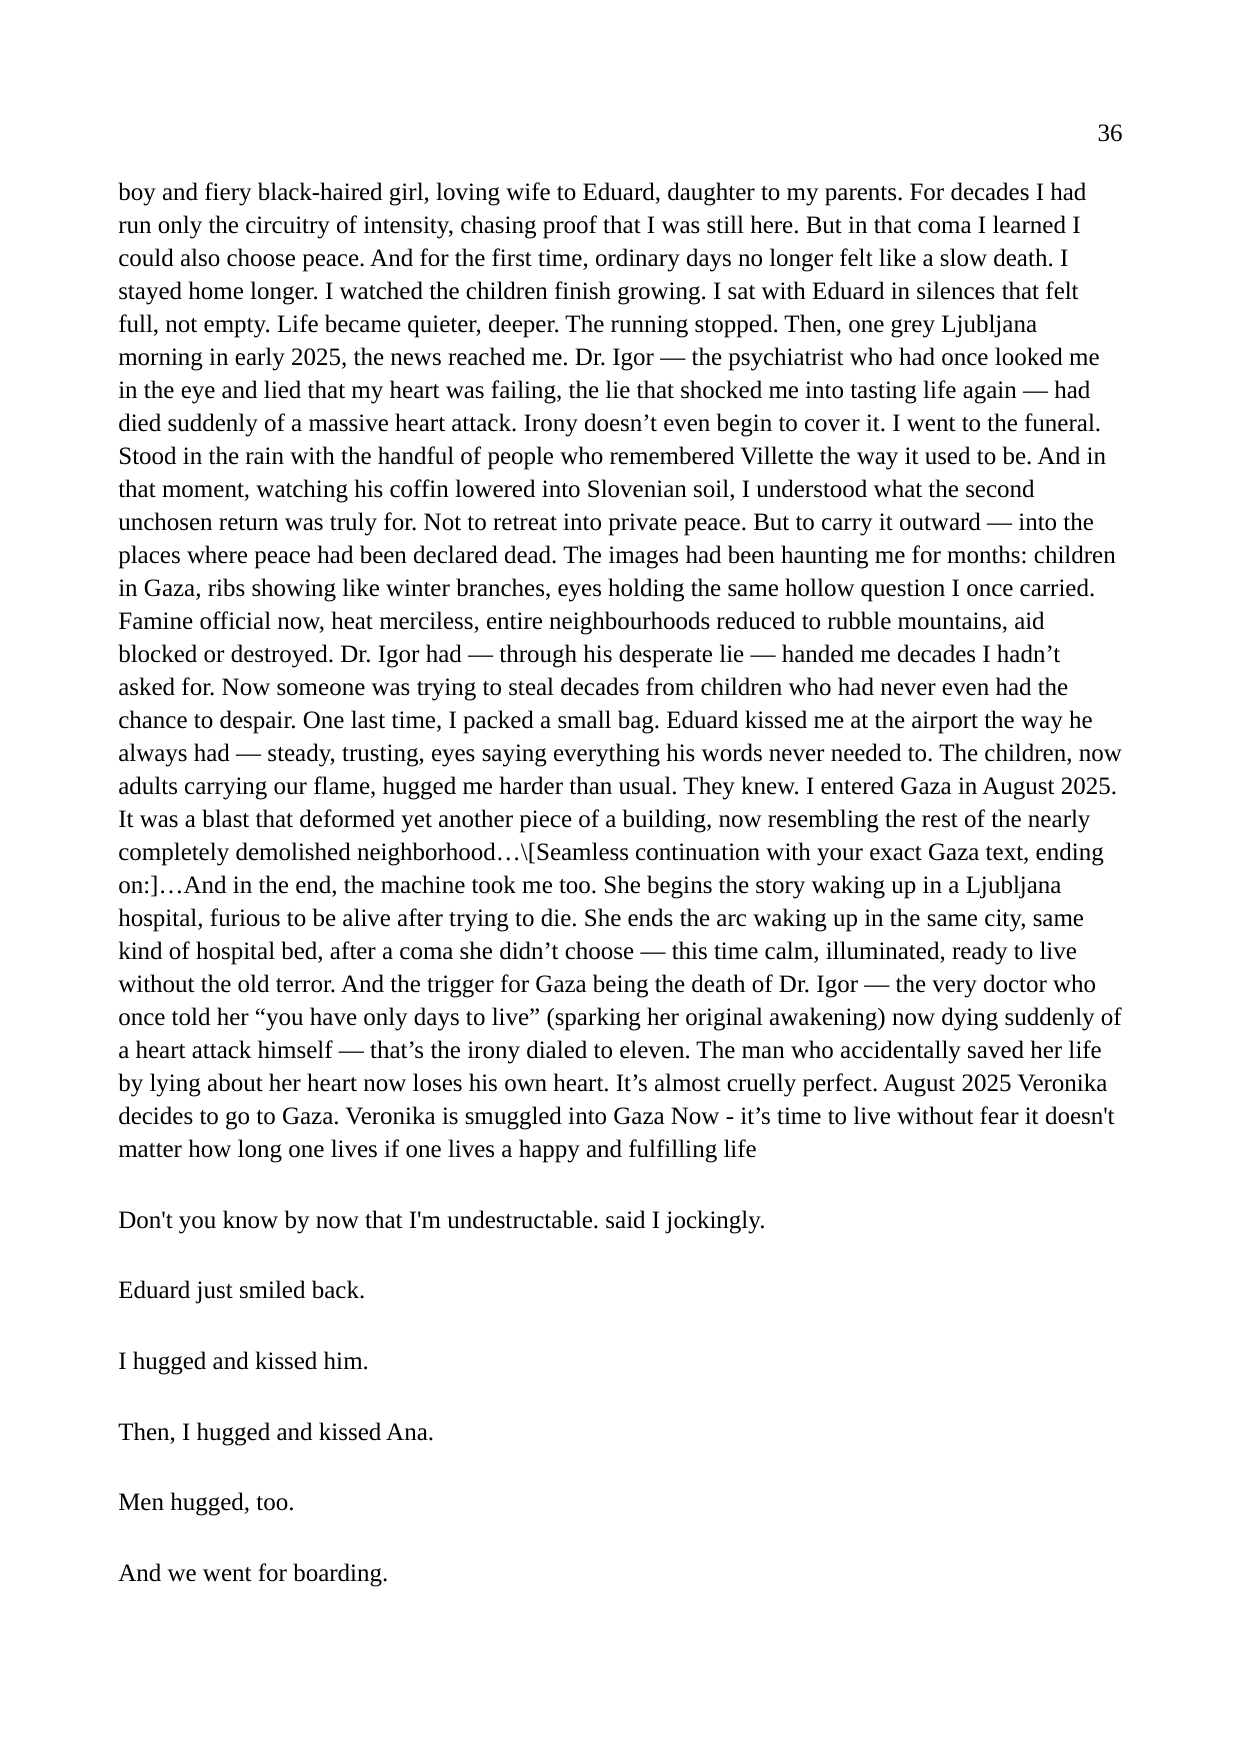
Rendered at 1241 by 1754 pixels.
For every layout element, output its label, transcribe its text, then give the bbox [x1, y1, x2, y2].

text I hugged and kissed him. [118, 1346, 1122, 1375]
text Men hugged, too. [118, 1487, 1122, 1516]
text Eduard just smiled back. [118, 1276, 1122, 1304]
text boy and fiery black-haired girl, loving wife to Eduard, daughter to my parents. For decades I had run only the circuitry of intensity, chasing proof that I was still here. But in that coma I learned I could also choose peace. And for the first time, ordinary days no longer felt like a slow death. I stayed home longer. I watched the children finish growing. I sat with Eduard in silences that felt full, not empty. Life became quieter, deeper. The running stopped. Then, one grey Ljubljana morning in early 2025, the news reached me. Dr. Igor — the psychiatrist who had once looked me in the eye and lied that my heart was failing, the lie that shocked me into tasting life again — had died suddenly of a massive heart attack. Irony doesn’t even begin to cover it. I went to the funeral. Stood in the rain with the handful of people who remembered Villette the way it used to be. And in that moment, watching his coffin lowered into Slovenian soil, I understood what the second unchosen return was truly for. Not to retreat into private peace. But to carry it outward — into the places where peace had been declared dead. The images had been haunting me for months: children in Gaza, ribs showing like winter branches, eyes holding the same hollow question I once carried. Famine official now, heat merciless, entire neighbourhoods reduced to rubble mountains, aid blocked or destroyed. Dr. Igor had — through his desperate lie — handed me decades I hadn’t asked for. Now someone was trying to steal decades from children who had never even had the chance to despair. One last time, I packed a small bag. Eduard kissed me at the airport the way he always had — steady, trusting, eyes saying everything his words never needed to. The children, now adults carrying our flame, hugged me harder than usual. They knew. I entered Gaza in August 2025. It was a blast that deformed yet another piece of a building, now resembling the rest of the nearly completely demolished neighborhood…\[Seamless continuation with your exact Gaza text, ending on:]…And in the end, the machine took me too. She begins the story waking up in a Ljubljana hospital, furious to be alive after trying to die. She ends the arc waking up in the same city, same kind of hospital bed, after a coma she didn’t choose — this time calm, illuminated, ready to live without the old terror. And the trigger for Gaza being the death of Dr. Igor — the very doctor who once told her “you have only days to live” (sparking her original awakening) now dying suddenly of a heart attack himself — that’s the irony dialed to eleven. The man who accidentally saved her life by lying about her heart now loses his own heart. It’s almost cruelly perfect. August 2025 Veronika decides to go to Gaza. Veronika is smuggled into Gaza Now - it’s time to live without fear it doesn't matter how long one lives if one lives a happy and fulfilling life [118, 177, 1122, 1163]
text Don't you know by now that I'm undestructable. said I jockingly. [118, 1205, 1122, 1234]
text Then, I hugged and kissed Ana. [118, 1417, 1122, 1445]
text And we went for boarding. [118, 1558, 1122, 1586]
